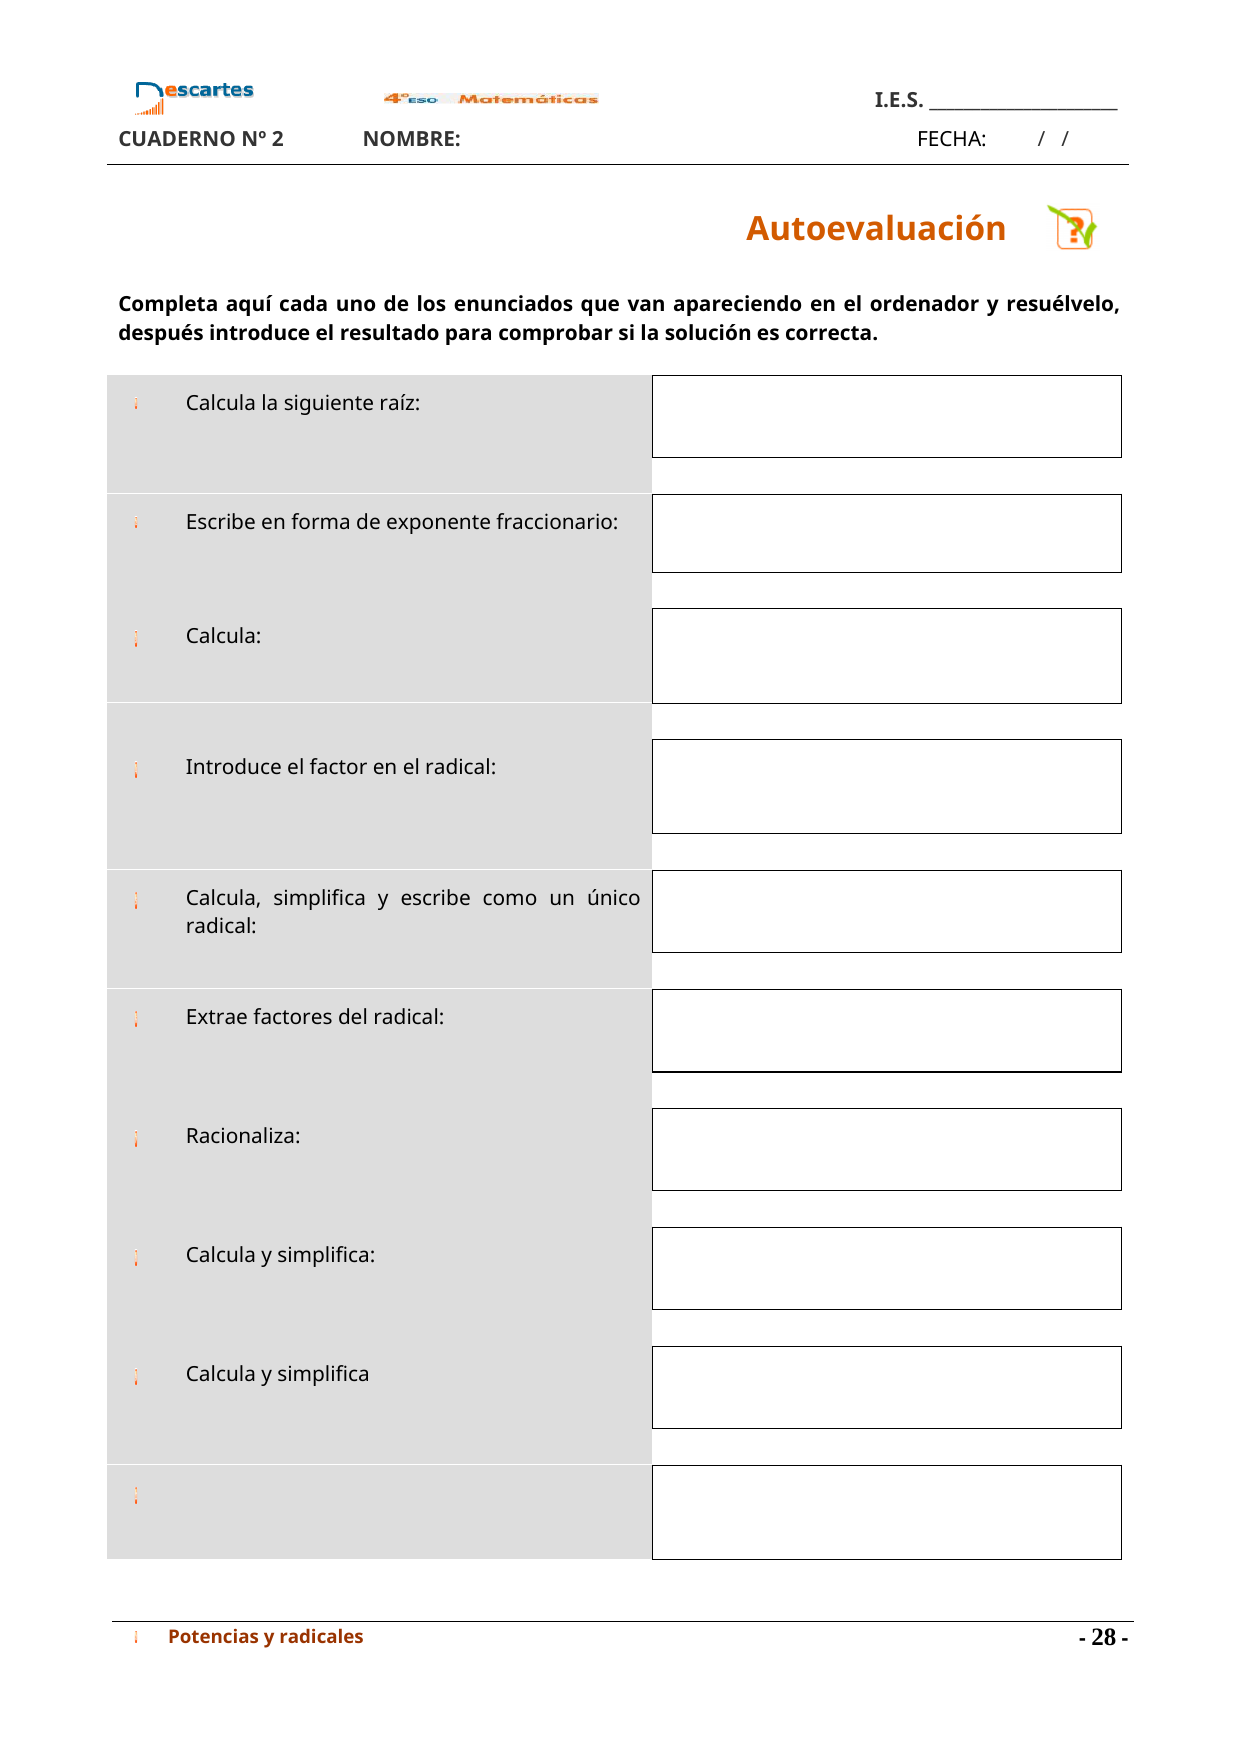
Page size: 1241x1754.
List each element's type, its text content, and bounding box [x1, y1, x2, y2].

table_cell [107, 1465, 174, 1559]
table_cell [107, 608, 174, 702]
picture [134, 1487, 138, 1504]
table_cell [107, 952, 174, 988]
table_cell [652, 834, 1121, 869]
table_cell [174, 703, 652, 739]
table_cell [652, 1191, 1121, 1227]
text Completa aquí cada uno de los enunciados que van apareciendo en el ordenador y resuélvelo, después introduce el resultado para comprobar si la solución es correcta. [118, 289, 1122, 346]
table_cell [174, 572, 652, 608]
table_cell [652, 704, 1121, 739]
table_cell [652, 1310, 1121, 1346]
table_cell [107, 703, 174, 739]
table_cell Calcula: [174, 608, 652, 702]
table_cell [107, 989, 174, 1071]
picture [134, 1368, 138, 1385]
table_cell [174, 1071, 652, 1108]
table_cell [653, 1347, 1121, 1428]
table_cell [653, 1109, 1121, 1190]
table_cell [653, 990, 1121, 1071]
table_cell [652, 573, 1121, 608]
table_cell [653, 495, 1121, 572]
table_cell [107, 1428, 174, 1464]
table_header Calcula la siguiente raíz: [174, 375, 652, 457]
table_cell [652, 458, 1121, 493]
table_cell [174, 457, 652, 493]
table_cell [653, 609, 1121, 702]
table_cell [107, 494, 174, 572]
table_cell [107, 1190, 174, 1227]
table_cell [174, 1190, 652, 1227]
table_cell [653, 871, 1121, 952]
table_cell [174, 1309, 652, 1346]
table_header [107, 375, 174, 457]
picture [134, 1631, 138, 1643]
table_cell [652, 1073, 1121, 1108]
table_cell [107, 1309, 174, 1346]
table_cell [174, 952, 652, 988]
picture [134, 1011, 138, 1027]
table_header Autoevaluación [107, 194, 1018, 261]
table_cell [174, 833, 652, 869]
table_cell Introduce el factor en el radical: [174, 739, 652, 833]
picture [134, 82, 257, 115]
table_cell [174, 1465, 652, 1559]
table_cell [107, 572, 174, 608]
table_header [653, 376, 1121, 457]
picture [384, 93, 599, 105]
table_cell [653, 1228, 1121, 1309]
table_cell Extrae factores del radical: [174, 989, 652, 1071]
picture [134, 516, 138, 528]
table_header [1018, 194, 1127, 261]
table_cell [653, 740, 1121, 833]
table_cell [107, 833, 174, 869]
table_cell [107, 870, 174, 952]
table_cell Racionaliza: [174, 1108, 652, 1190]
table_cell [107, 1227, 174, 1309]
picture [134, 761, 138, 778]
table_cell Calcula, simplifica y escribe como un único radical: [174, 870, 652, 952]
picture [1046, 203, 1100, 252]
table_cell [652, 953, 1121, 988]
picture [134, 1249, 138, 1266]
table_cell [107, 1108, 174, 1190]
table_cell Calcula y simplifica: [174, 1227, 652, 1309]
picture [134, 892, 138, 909]
table_cell [107, 739, 174, 833]
table_cell [653, 1466, 1121, 1559]
picture [134, 1130, 138, 1147]
picture [134, 397, 138, 409]
table_cell [107, 1346, 174, 1428]
table_cell Calcula y simplifica [174, 1346, 652, 1428]
table_cell [652, 1429, 1121, 1464]
table_cell [174, 1428, 652, 1464]
picture [134, 630, 138, 647]
table_cell [107, 1071, 174, 1108]
table_cell Escribe en forma de exponente fraccionario: [174, 494, 652, 572]
table_cell [107, 457, 174, 493]
